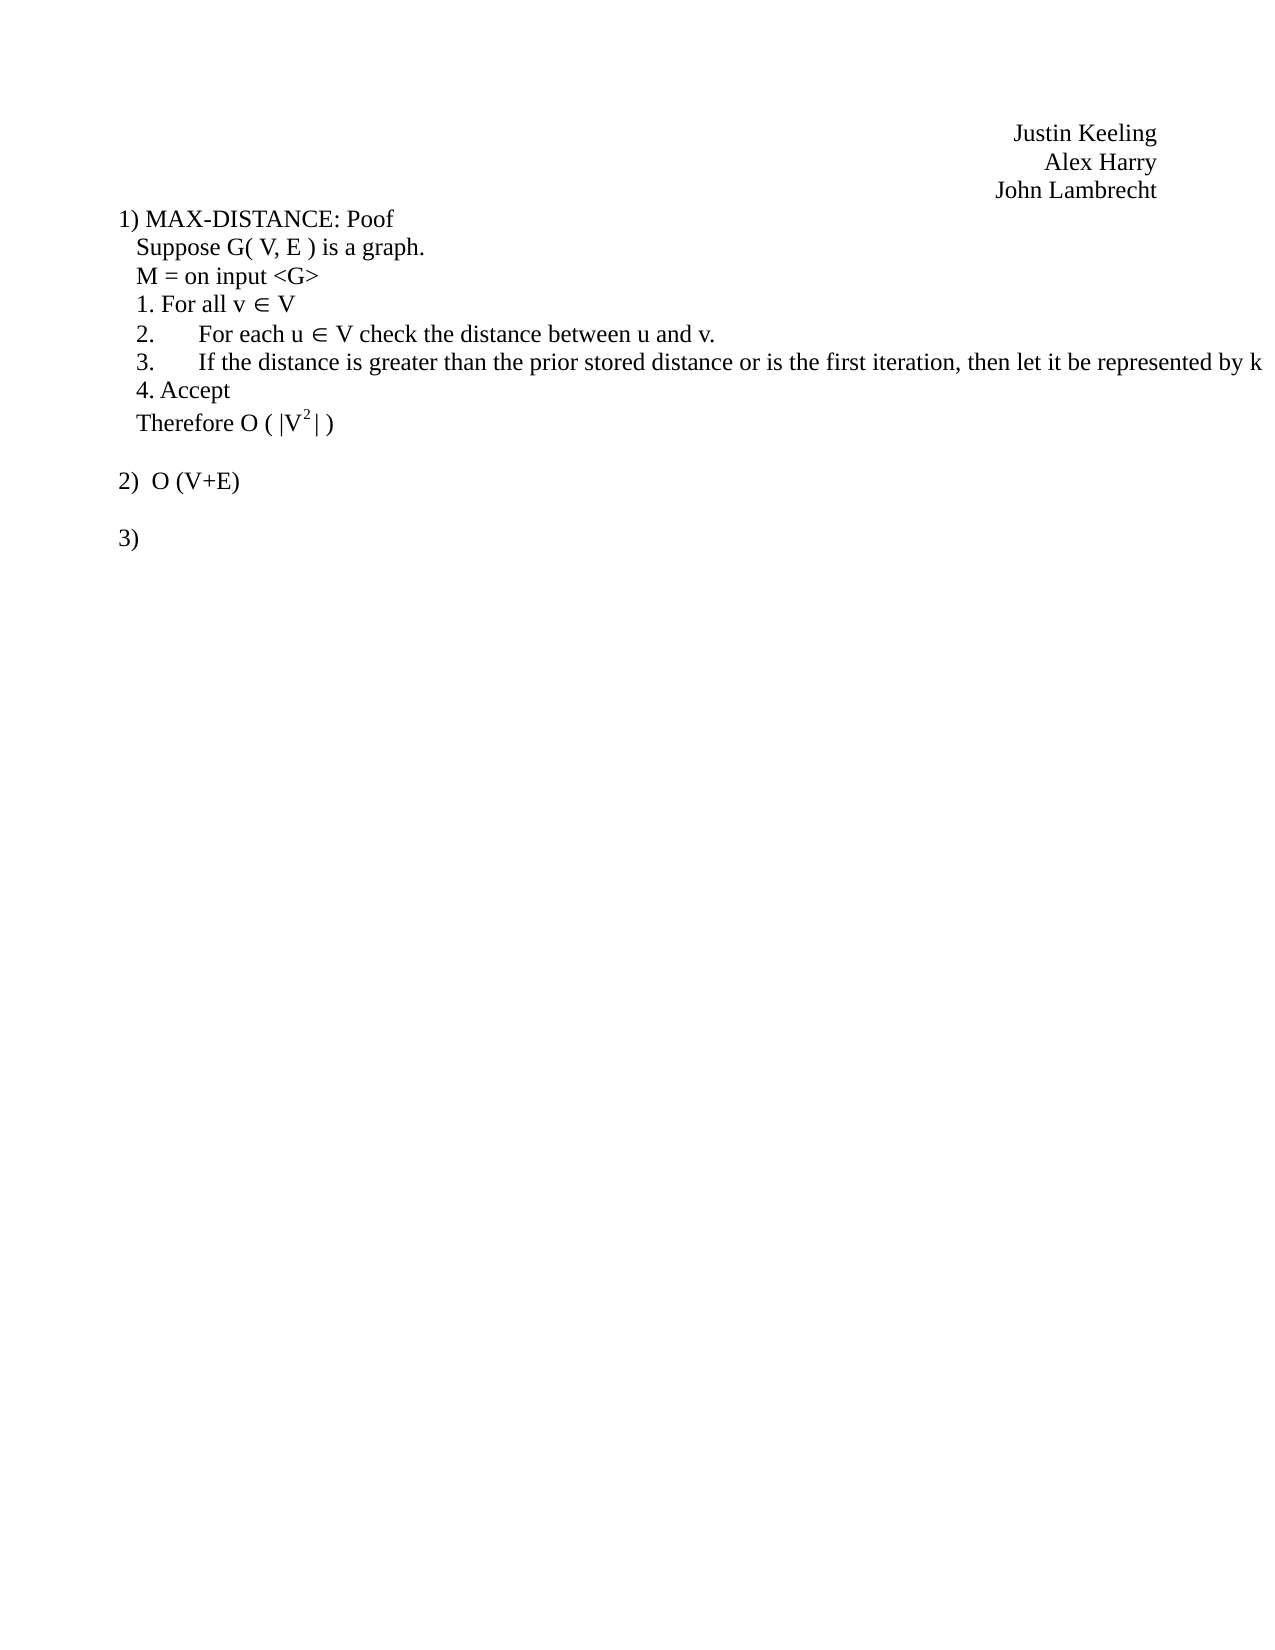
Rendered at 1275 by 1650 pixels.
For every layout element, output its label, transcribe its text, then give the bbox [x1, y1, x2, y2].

text Justin Keeling [118, 118, 1157, 147]
text 2) O (V+E) [118, 466, 1157, 495]
text 1) MAX-DISTANCE: Poof [118, 204, 1157, 233]
text 3) [118, 523, 1157, 552]
text Alex Harry [118, 147, 1157, 176]
text John Lambrecht [118, 176, 1157, 204]
